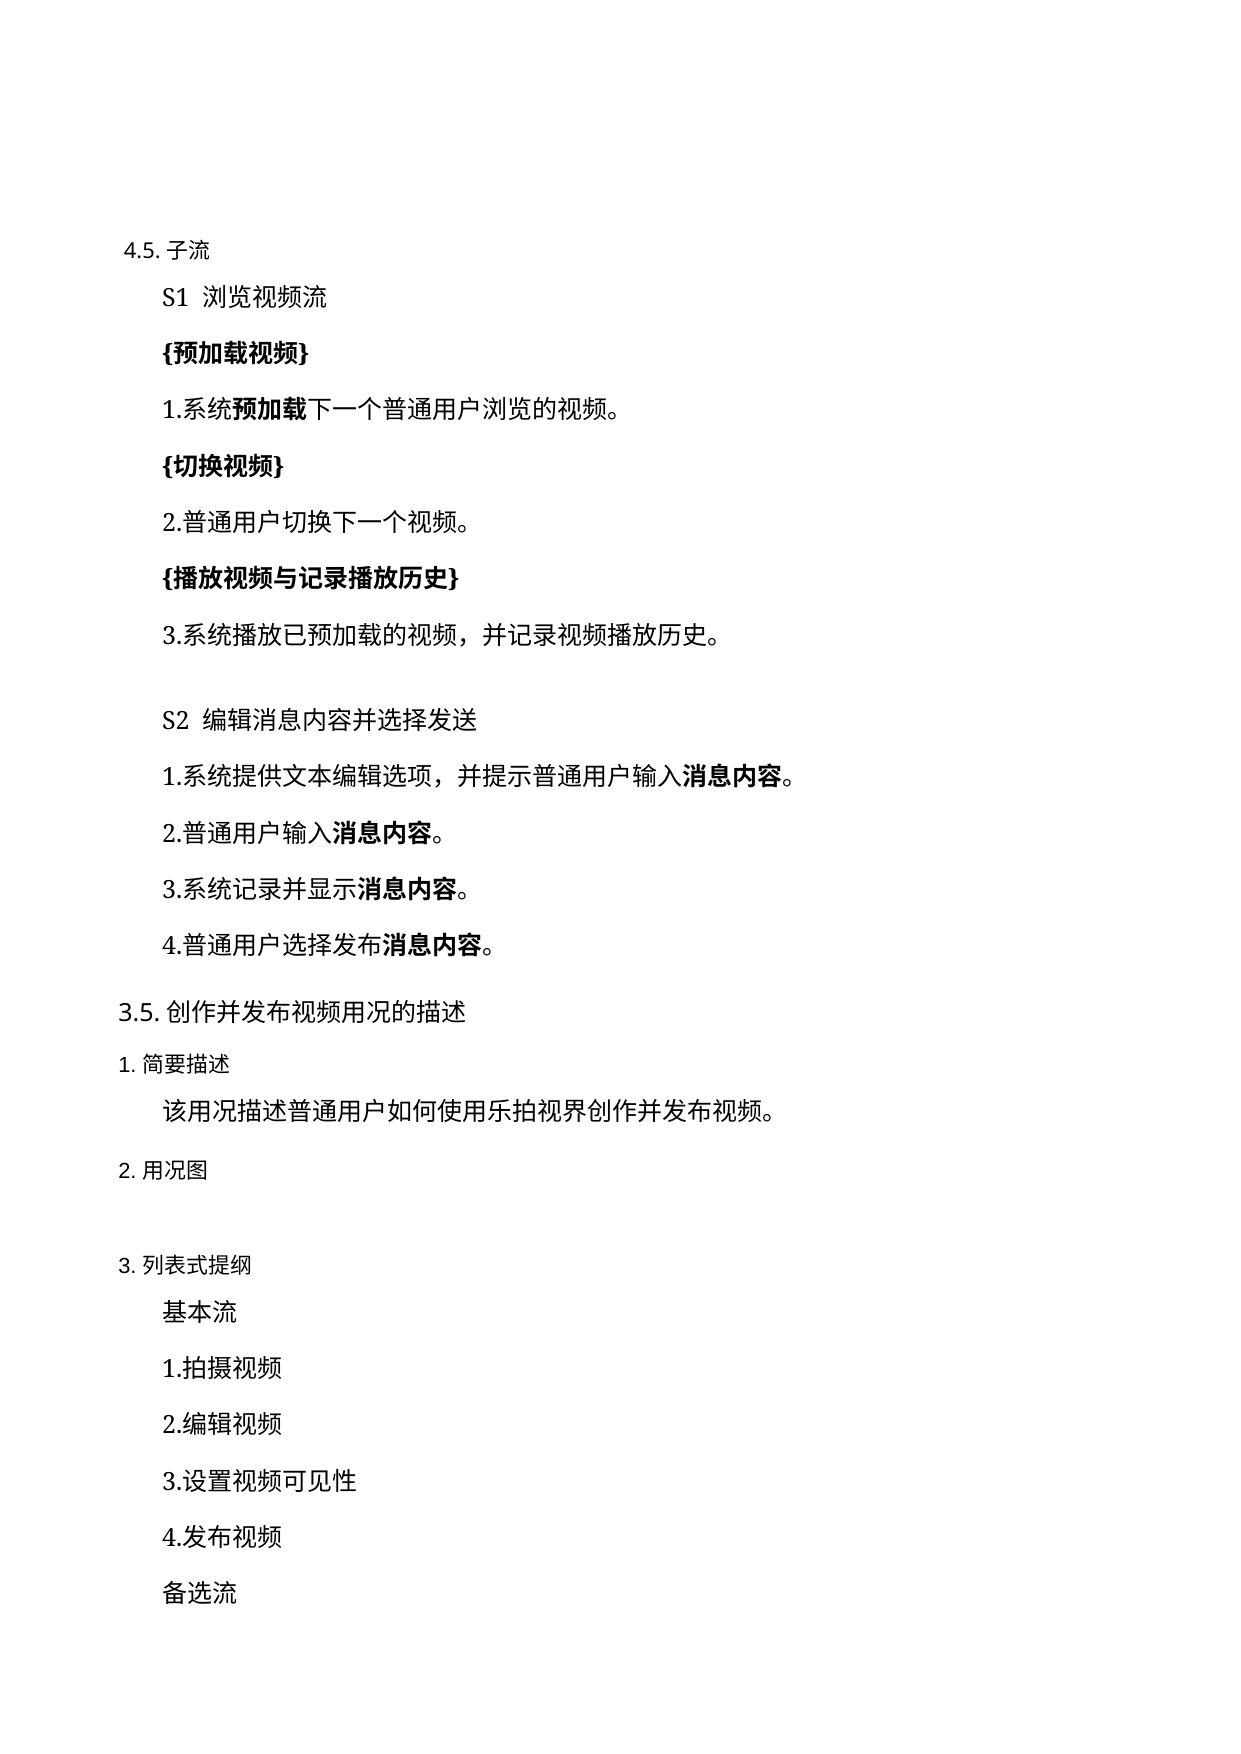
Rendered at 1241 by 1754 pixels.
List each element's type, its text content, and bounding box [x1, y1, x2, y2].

text 2.普通用户切换下一个视频。 [118, 503, 1122, 539]
text {播放视频与记录播放历史} [118, 559, 1122, 595]
subtitle 简要描述 [118, 1047, 1122, 1079]
text 1.系统提供文本编辑选项，并提示普通用户输入消息内容。 [118, 757, 1122, 793]
text 2.编辑视频 [118, 1405, 1122, 1441]
text 1.系统预加载下一个普通用户浏览的视频。 [118, 390, 1122, 426]
text {切换视频} [118, 446, 1122, 482]
text 3.系统记录并显示消息内容。 [118, 869, 1122, 906]
text 备选流 [118, 1574, 1122, 1610]
subtitle 用况图 [118, 1153, 1122, 1185]
text 2.普通用户输入消息内容。 [118, 813, 1122, 849]
text S1 浏览视频流 [118, 277, 1122, 313]
text 4.普通用户选择发布消息内容。 [118, 926, 1122, 962]
text 该用况描述普通用户如何使用乐拍视界创作并发布视频。 [118, 1092, 1122, 1128]
subtitle 子流 [118, 233, 1122, 264]
text 1.拍摄视频 [118, 1348, 1122, 1384]
text 3.设置视频可见性 [118, 1461, 1122, 1497]
text 3.系统播放已预加载的视频，并记录视频播放历史。 [118, 615, 1122, 652]
text 基本流 [118, 1292, 1122, 1328]
subtitle 列表式提纲 [118, 1248, 1122, 1279]
text {预加载视频} [118, 333, 1122, 370]
text 4.发布视频 [118, 1517, 1122, 1554]
text S2 编辑消息内容并选择发送 [118, 700, 1122, 737]
subtitle 创作并发布视频用况的描述 [118, 992, 1122, 1028]
